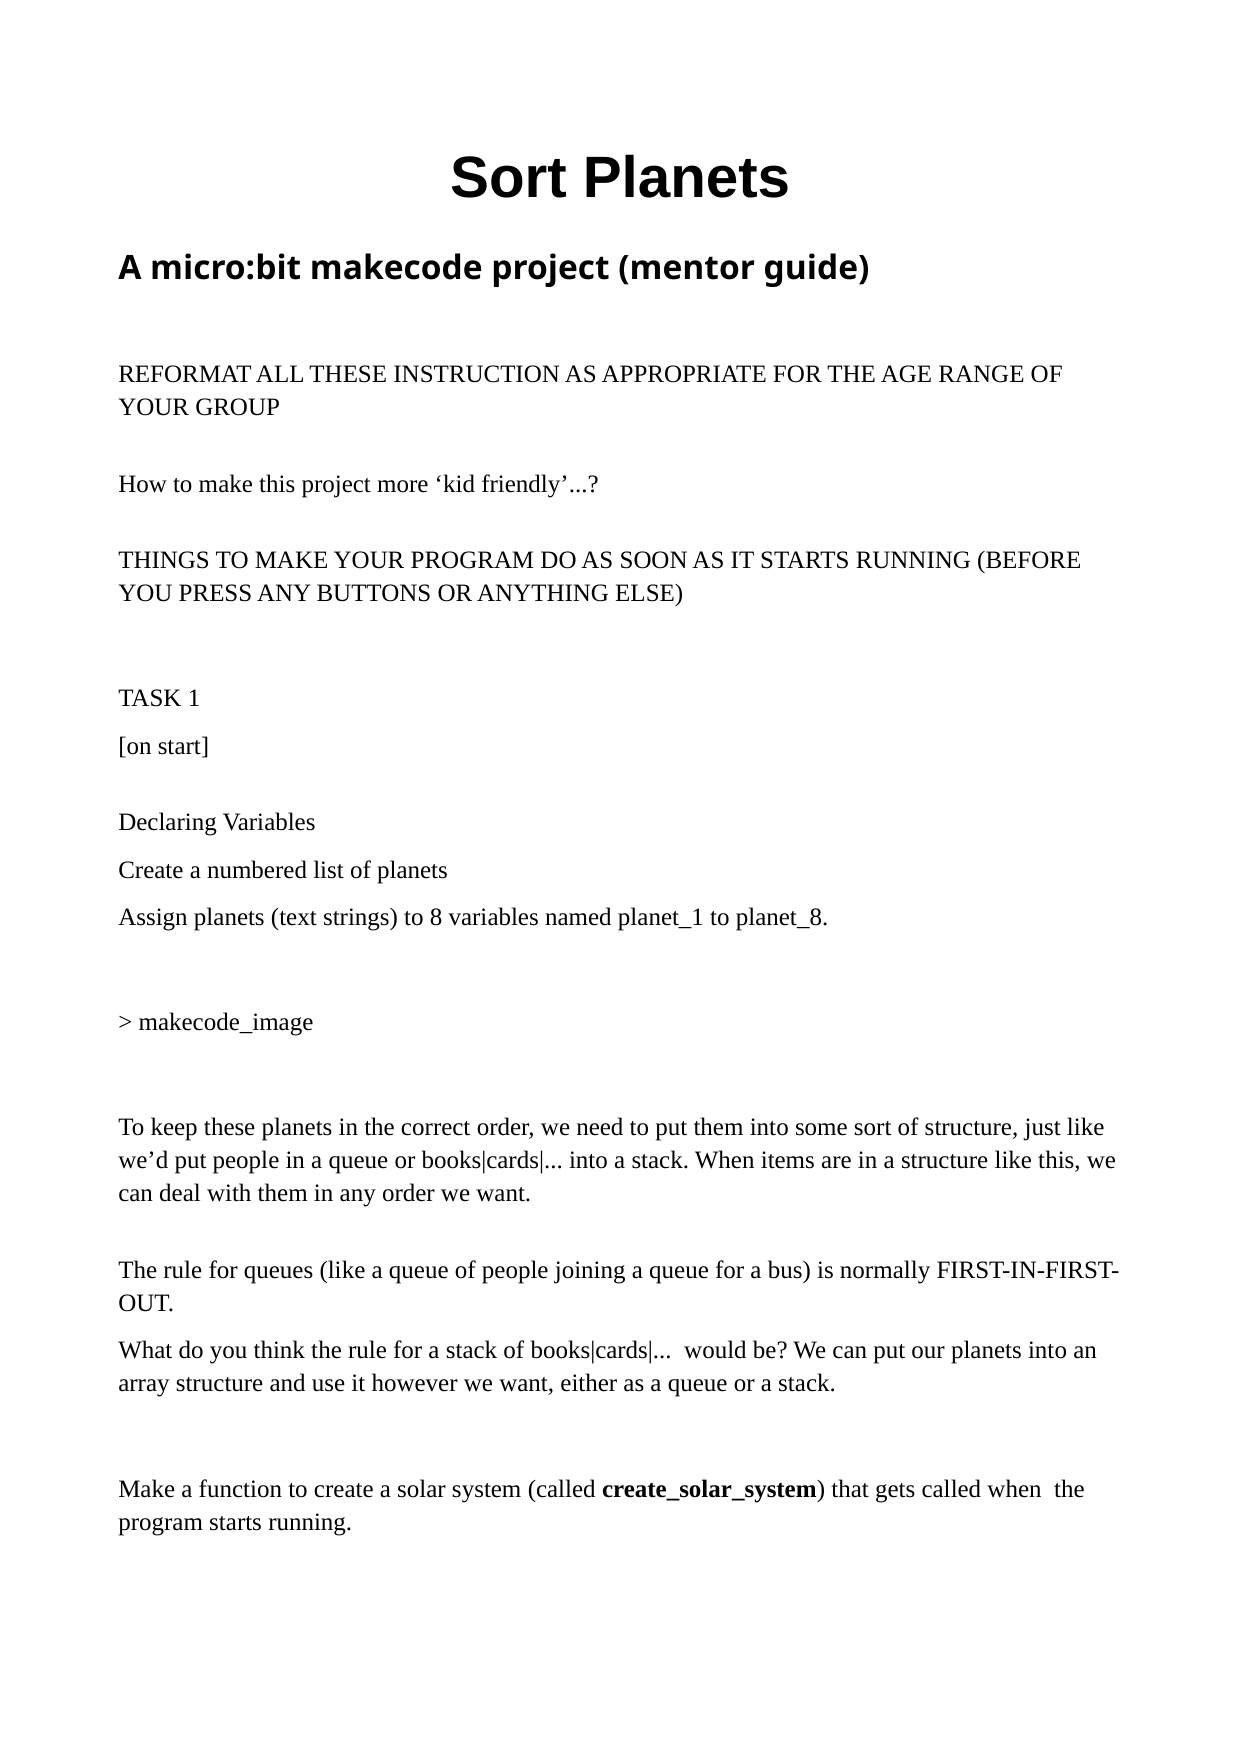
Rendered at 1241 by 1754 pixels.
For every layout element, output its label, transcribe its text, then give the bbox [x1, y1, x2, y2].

text Declaring Variables [118, 807, 1122, 836]
text Create a numbered list of planets [118, 855, 1122, 883]
text THINGS TO MAKE YOUR PROGRAM DO AS SOON AS IT STARTS RUNNING (BEFORE YOU PRESS ANY BUTTONS OR ANYTHING ELSE) [118, 545, 1122, 607]
text REFORMAT ALL THESE INSTRUCTION AS APPROPRIATE FOR THE AGE RANGE OF YOUR GROUP [118, 359, 1122, 421]
text Assign planets (text strings) to 8 variables named planet_1 to planet_8. [118, 902, 1122, 931]
text TASK 1 [118, 683, 1122, 712]
text To keep these planets in the correct order, we need to put them into some sort of structure, just like we’d put people in a queue or books|cards|... into a stack. When items are in a structure like this, we can deal with them in any order we want. [118, 1112, 1122, 1207]
text > makecode_image [118, 1007, 1122, 1036]
subtitle A micro:bit makecode project (mentor guide) [118, 243, 1122, 289]
title Sort Planets [118, 143, 1122, 210]
text [on start] [118, 731, 1122, 759]
text How to make this project more ‘kid friendly’...? [118, 469, 1122, 497]
text What do you think the rule for a stack of books|cards|... would be? We can put our planets into an array structure and use it however we want, either as a queue or a stack. [118, 1336, 1122, 1397]
text Make a function to create a solar system (called create_solar_system) that gets called when the program starts running. [118, 1474, 1122, 1535]
text The rule for queues (like a queue of people joining a queue for a bus) is normally FIRST-IN-FIRST-OUT. [118, 1255, 1122, 1317]
